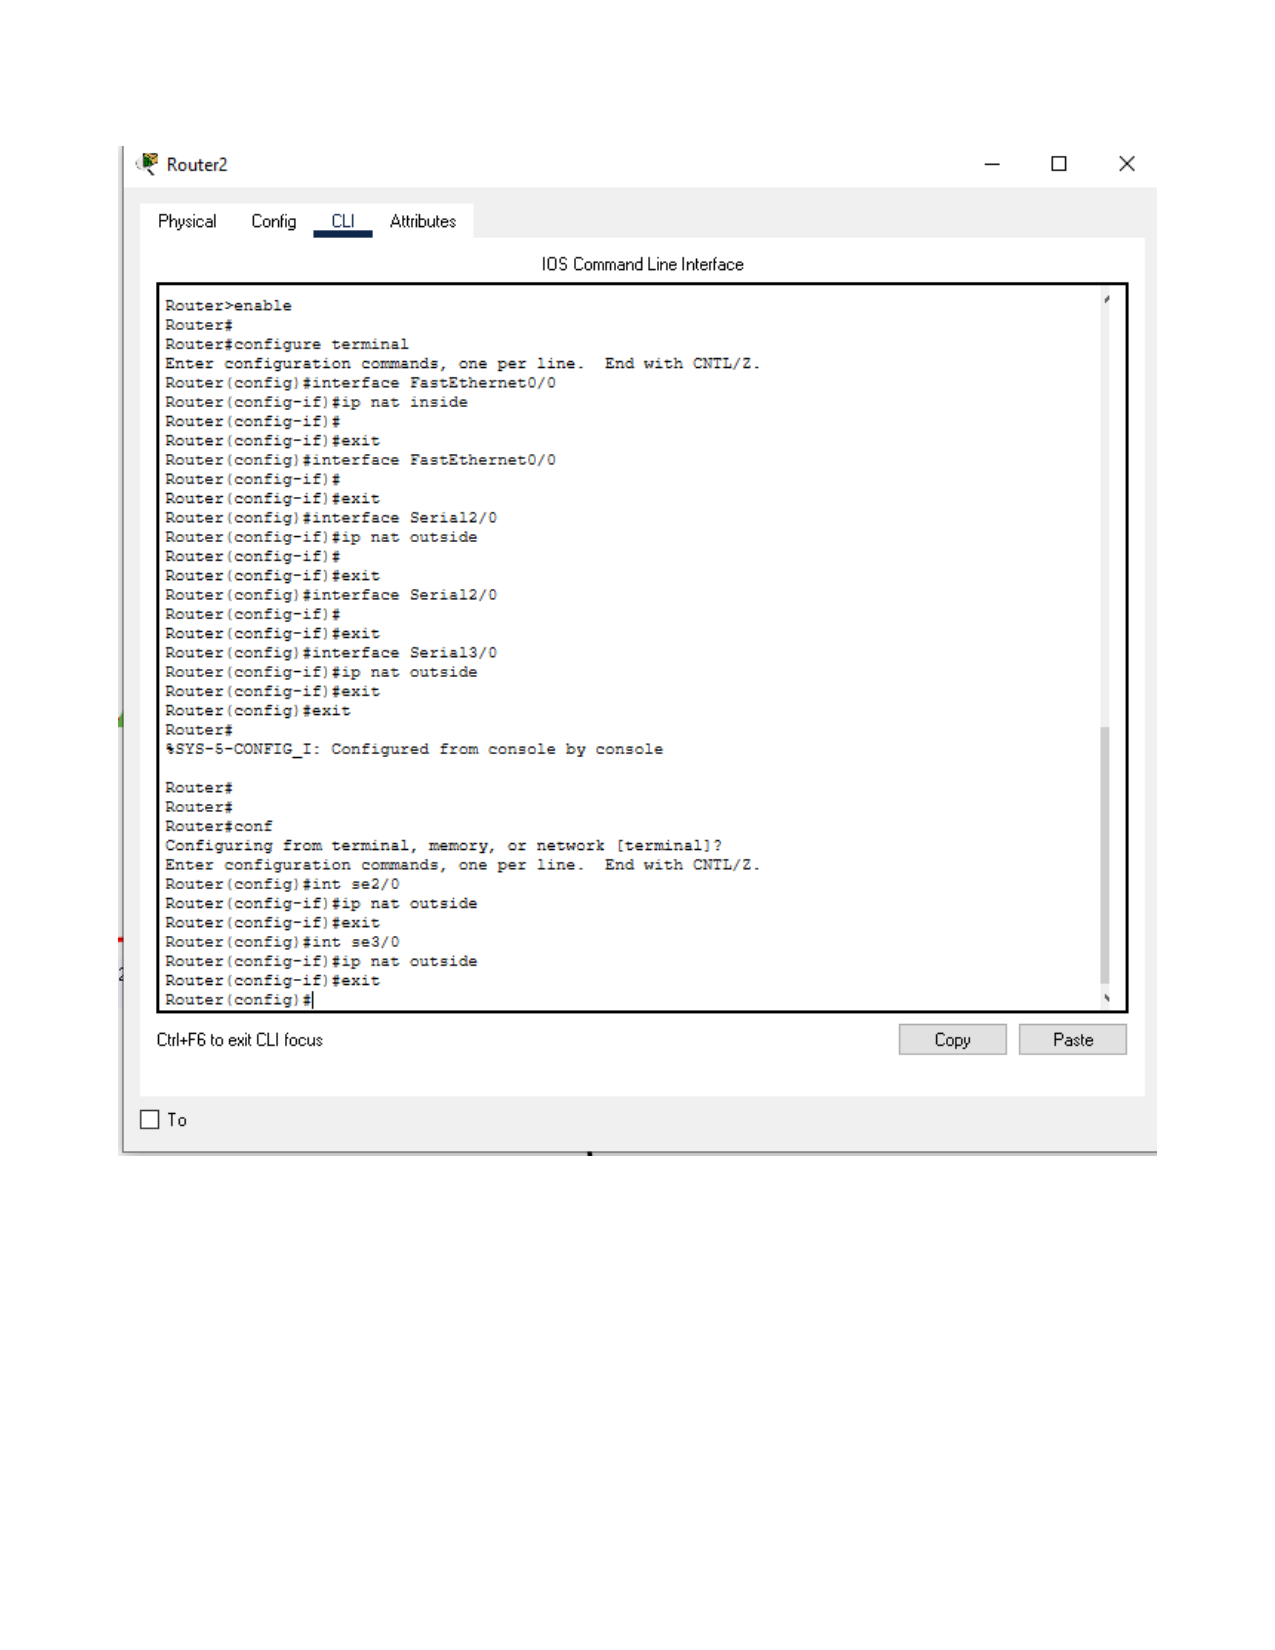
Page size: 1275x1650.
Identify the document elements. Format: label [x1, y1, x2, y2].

picture [118, 146, 1157, 1156]
